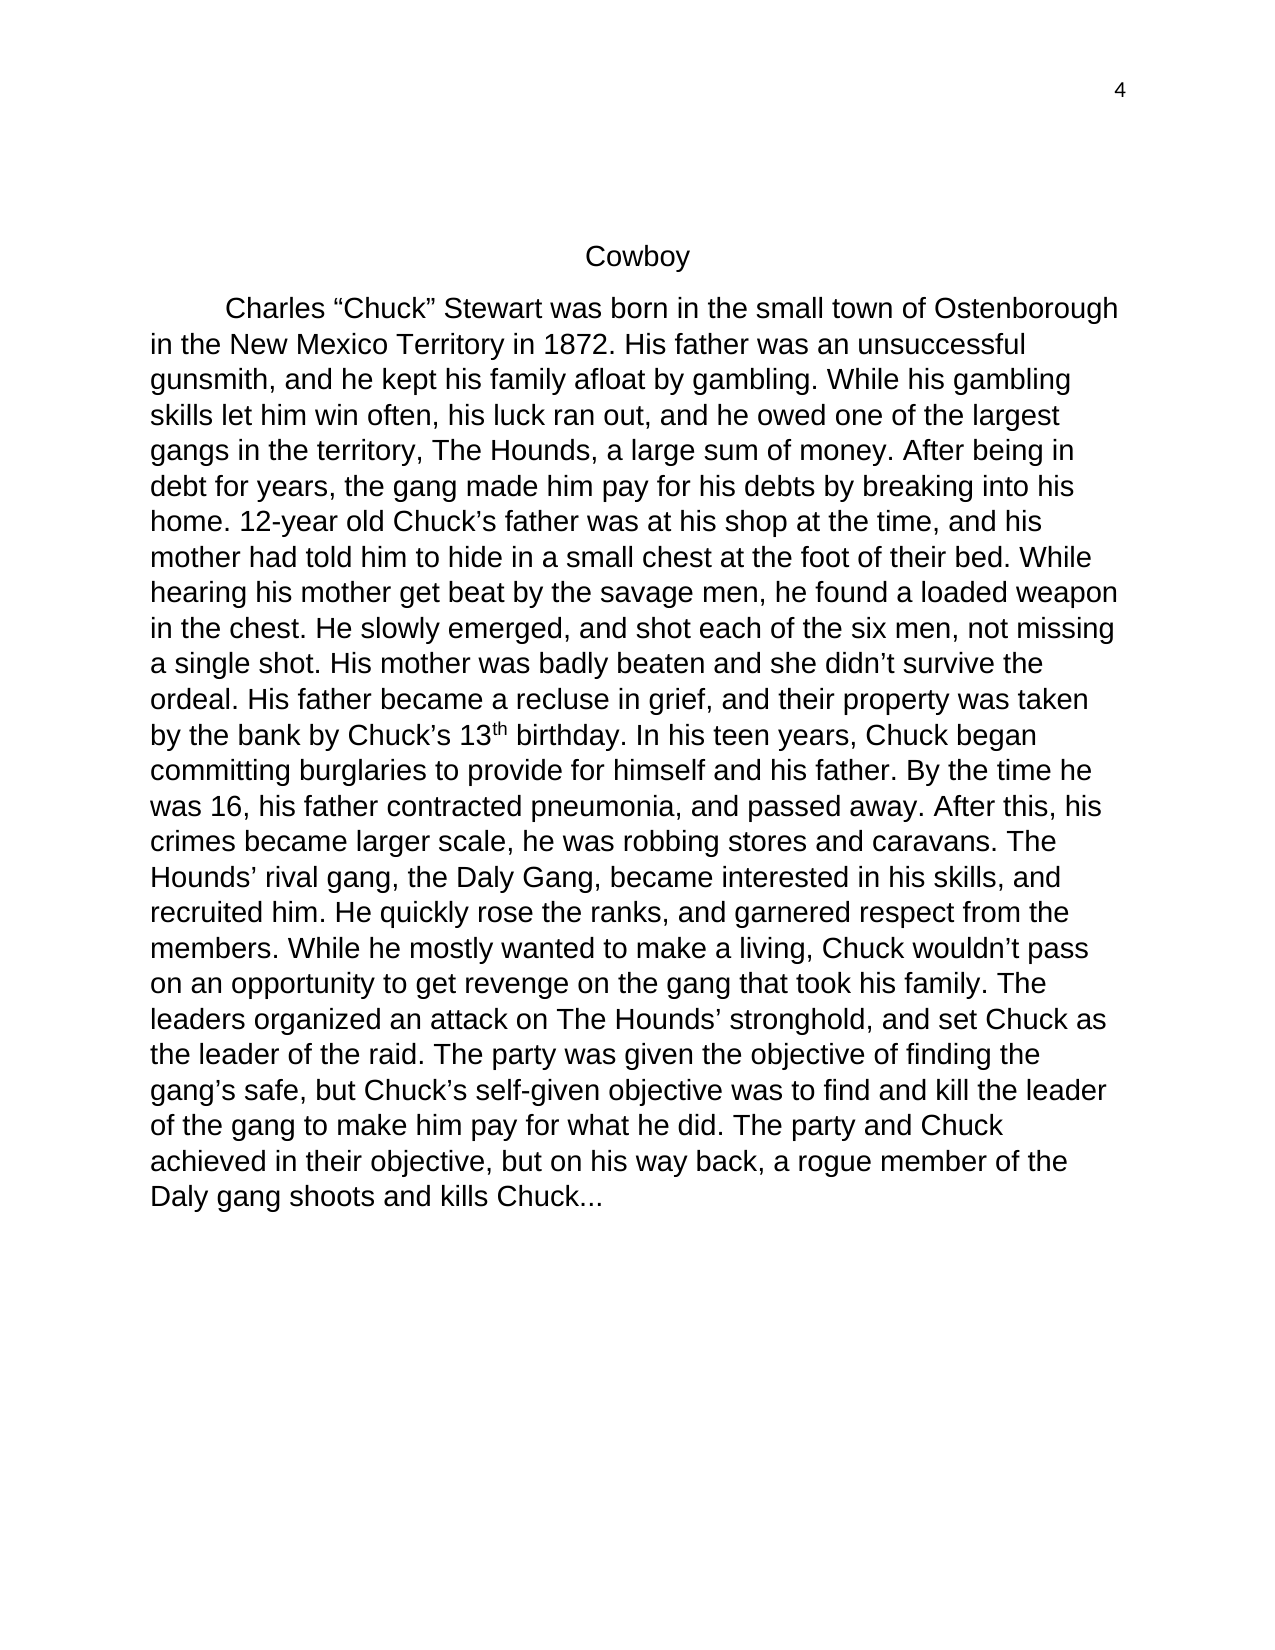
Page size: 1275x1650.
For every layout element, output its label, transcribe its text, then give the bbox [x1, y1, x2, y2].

text Charles “Chuck” Stewart was born in the small town of Ostenborough in the New Mexico Territory in 1872. His father was an unsuccessful gunsmith, and he kept his family afloat by gambling. While his gambling skills let him win often, his luck ran out, and he owed one of the largest gangs in the territory, The Hounds, a large sum of money. After being in debt for years, the gang made him pay for his debts by breaking into his home. 12-year old Chuck’s father was at his shop at the time, and his mother had told him to hide in a small chest at the foot of their bed. While hearing his mother get beat by the savage men, he found a loaded weapon in the chest. He slowly emerged, and shot each of the six men, not missing a single shot. His mother was badly beaten and she didn’t survive the ordeal. His father became a recluse in grief, and their property was taken by the bank by Chuck’s 13th birthday. In his teen years, Chuck began committing burglaries to provide for himself and his father. By the time he was 16, his father contracted pneumonia, and passed away. After this, his crimes became larger scale, he was robbing stores and caravans. The Hounds’ rival gang, the Daly Gang, became interested in his skills, and recruited him. He quickly rose the ranks, and garnered respect from the members. While he mostly wanted to make a living, Chuck wouldn’t pass on an opportunity to get revenge on the gang that took his family. The leaders organized an attack on The Hounds’ stronghold, and set Chuck as the leader of the raid. The party was given the objective of finding the gang’s safe, but Chuck’s self-given objective was to find and kill the leader of the gang to make him pay for what he did. The party and Chuck achieved in their objective, but on his way back, a rogue member of the Daly gang shoots and kills Chuck... [150, 291, 1125, 1213]
text Cowboy [150, 239, 1125, 273]
